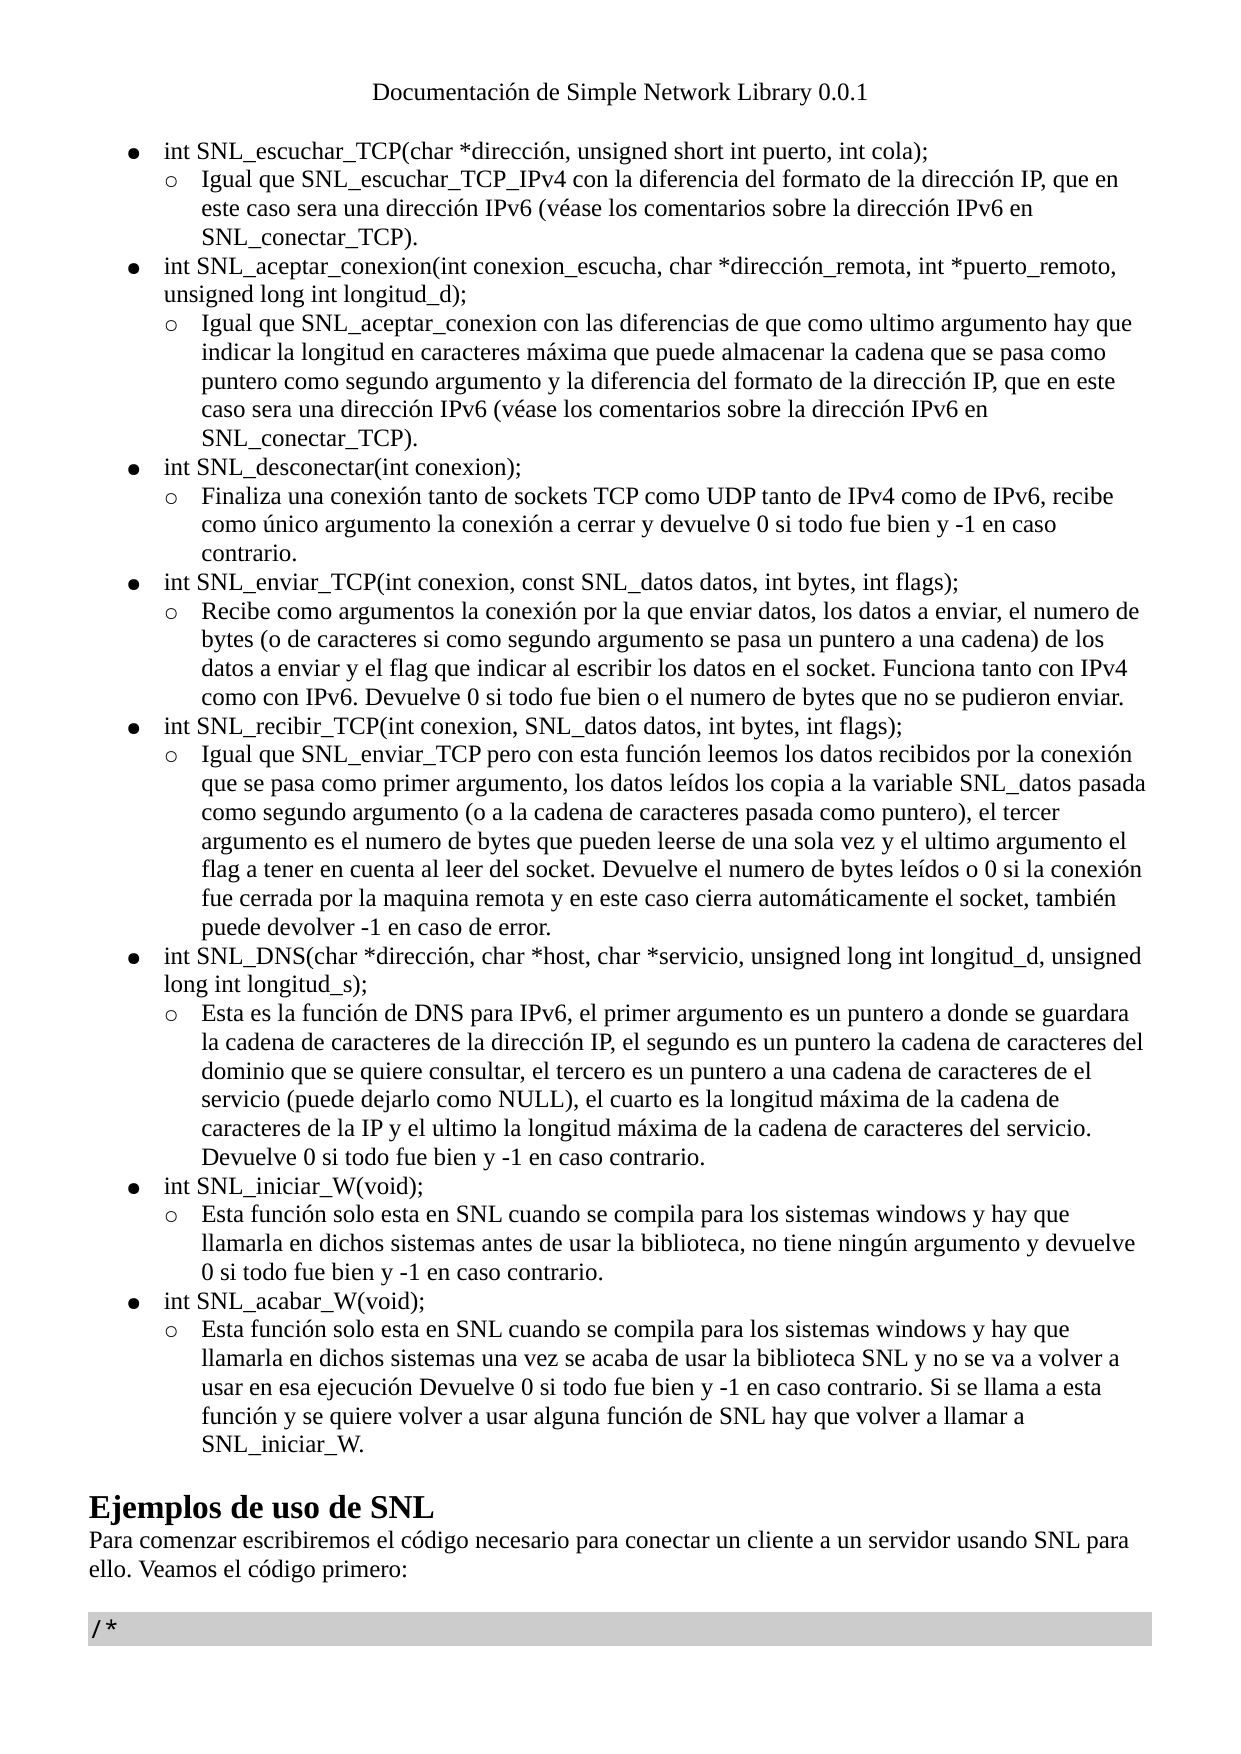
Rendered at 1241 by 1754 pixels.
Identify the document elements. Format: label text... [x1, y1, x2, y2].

text Para comenzar escribiremos el código necesario para conectar un cliente a un servidor usando SNL para ello. Veamos el código primero: [88, 1525, 1152, 1583]
list Recibe como argumentos la conexión por la que enviar datos, los datos a enviar, el numero de bytes (o de caracteres si como segundo argumento se pasa un puntero a una cadena) de los datos a enviar y el flag que indicar al escribir los datos en el socket. Funciona tanto con IPv4 como con IPv6. Devuelve 0 si todo fue bien o el numero de bytes que no se pudieron enviar. [163, 596, 1152, 711]
list int SNL_aceptar_conexion(int conexion_escucha, char *dirección_remota, int *puerto_remoto, unsigned long int longitud_d); [126, 251, 1152, 308]
list int SNL_acabar_W(void); [126, 1286, 1152, 1314]
list Esta función solo esta en SNL cuando se compila para los sistemas windows y hay que llamarla en dichos sistemas una vez se acaba de usar la biblioteca SNL y no se va a volver a usar en esa ejecución Devuelve 0 si todo fue bien y -1 en caso contrario. Si se llama a esta función y se quiere volver a usar alguna función de SNL hay que volver a llamar a SNL_iniciar_W. [163, 1314, 1152, 1458]
list int SNL_iniciar_W(void); [126, 1171, 1152, 1199]
list int SNL_enviar_TCP(int conexion, const SNL_datos datos, int bytes, int flags); [126, 567, 1152, 596]
list Esta función solo esta en SNL cuando se compila para los sistemas windows y hay que llamarla en dichos sistemas antes de usar la biblioteca, no tiene ningún argumento y devuelve 0 si todo fue bien y -1 en caso contrario. [163, 1199, 1152, 1286]
list Igual que SNL_escuchar_TCP_IPv4 con la diferencia del formato de la dirección IP, que en este caso sera una dirección IPv6 (véase los comentarios sobre la dirección IPv6 en SNL_conectar_TCP). [163, 164, 1152, 251]
list Igual que SNL_enviar_TCP pero con esta función leemos los datos recibidos por la conexión que se pasa como primer argumento, los datos leídos los copia a la variable SNL_datos pasada como segundo argumento (o a la cadena de caracteres pasada como puntero), el tercer argumento es el numero de bytes que pueden leerse de una sola vez y el ultimo argumento el flag a tener en cuenta al leer del socket. Devuelve el numero de bytes leídos o 0 si la conexión fue cerrada por la maquina remota y en este caso cierra automáticamente el socket, también puede devolver -1 en caso de error. [163, 739, 1152, 941]
list Esta es la función de DNS para IPv6, el primer argumento es un puntero a donde se guardara la cadena de caracteres de la dirección IP, el segundo es un puntero la cadena de caracteres del dominio que se quiere consultar, el tercero es un puntero a una cadena de caracteres de el servicio (puede dejarlo como NULL), el cuarto es la longitud máxima de la cadena de caracteres de la IP y el ultimo la longitud máxima de la cadena de caracteres del servicio. Devuelve 0 si todo fue bien y -1 en caso contrario. [163, 998, 1152, 1171]
list int SNL_desconectar(int conexion); [126, 452, 1152, 481]
list int SNL_escuchar_TCP(char *dirección, unsigned short int puerto, int cola); [126, 136, 1152, 164]
list int SNL_recibir_TCP(int conexion, SNL_datos datos, int bytes, int flags); [126, 711, 1152, 739]
text /* [88, 1612, 1152, 1646]
list Finaliza una conexión tanto de sockets TCP como UDP tanto de IPv4 como de IPv6, recibe como único argumento la conexión a cerrar y devuelve 0 si todo fue bien y -1 en caso contrario. [163, 481, 1152, 567]
list int SNL_DNS(char *dirección, char *host, char *servicio, unsigned long int longitud_d, unsigned long int longitud_s); [126, 941, 1152, 998]
text Ejemplos de uso de SNL [88, 1487, 1152, 1525]
list Igual que SNL_aceptar_conexion con las diferencias de que como ultimo argumento hay que indicar la longitud en caracteres máxima que puede almacenar la cadena que se pasa como puntero como segundo argumento y la diferencia del formato de la dirección IP, que en este caso sera una dirección IPv6 (véase los comentarios sobre la dirección IPv6 en SNL_conectar_TCP). [163, 308, 1152, 452]
